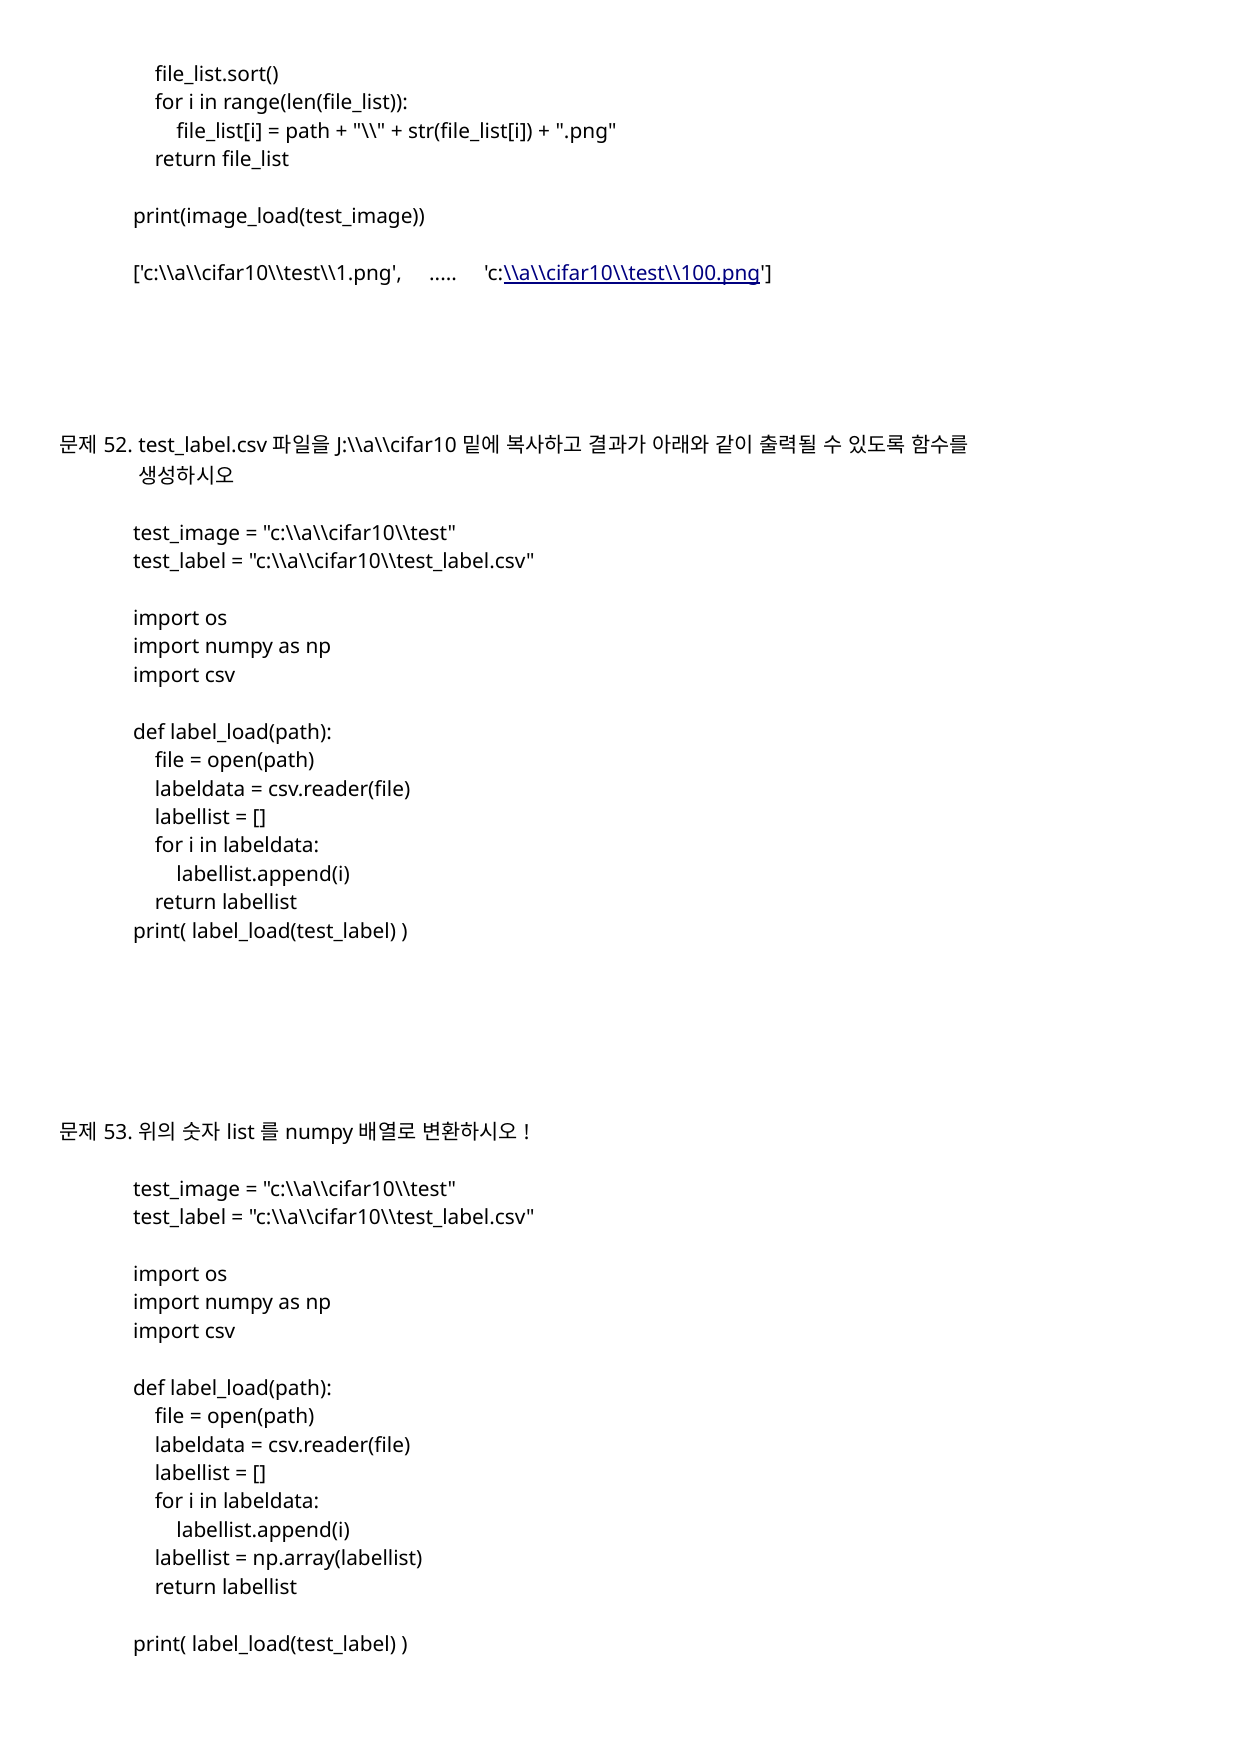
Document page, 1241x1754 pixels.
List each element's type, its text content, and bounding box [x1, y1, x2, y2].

text labeldata = csv.reader(file) [59, 774, 1181, 802]
text return labellist [59, 1572, 1181, 1600]
text print(image_load(test_image)) [59, 201, 1181, 230]
text file_list.sort() [59, 59, 1181, 87]
text def label_load(path): [59, 717, 1181, 745]
text test_label = "c:\\a\\cifar10\\test_label.csv" [59, 1202, 1181, 1231]
text labellist = [] [59, 802, 1181, 831]
text import numpy as np [59, 632, 1181, 660]
text file_list[i] = path + "\\" + str(file_list[i]) + ".png" [59, 116, 1181, 144]
text 문제 53. 위의 숫자 list 를 numpy 배열로 변환하시오 ! [59, 1115, 1181, 1145]
text labellist.append(i) [59, 1515, 1181, 1543]
text test_image = "c:\\a\\cifar10\\test" [59, 518, 1181, 546]
text import csv [59, 660, 1181, 688]
text test_image = "c:\\a\\cifar10\\test" [59, 1174, 1181, 1202]
text print( label_load(test_label) ) [59, 1629, 1181, 1657]
text 생성하시오 [59, 459, 1181, 489]
text 문제 52. test_label.csv 파일을 J:\\a\\cifar10 밑에 복사하고 결과가 아래와 같이 출력될 수 있도록 함수를 [59, 429, 1181, 459]
text test_label = "c:\\a\\cifar10\\test_label.csv" [59, 546, 1181, 575]
text import numpy as np [59, 1287, 1181, 1316]
text labeldata = csv.reader(file) [59, 1430, 1181, 1458]
text for i in labeldata: [59, 831, 1181, 859]
text file = open(path) [59, 745, 1181, 774]
text for i in range(len(file_list)): [59, 87, 1181, 116]
text labellist = [] [59, 1458, 1181, 1487]
text print( label_load(test_label) ) [59, 916, 1181, 944]
text return labellist [59, 887, 1181, 916]
text file = open(path) [59, 1401, 1181, 1430]
text return file_list [59, 144, 1181, 173]
text labellist.append(i) [59, 859, 1181, 887]
text labellist = np.array(labellist) [59, 1543, 1181, 1572]
text import os [59, 1259, 1181, 1287]
text def label_load(path): [59, 1373, 1181, 1401]
text ['c:\\a\\cifar10\\test\\1.png', ..... 'c:\\a\\cifar10\\test\\100.png'] [59, 258, 1181, 287]
text import os [59, 603, 1181, 632]
text import csv [59, 1316, 1181, 1344]
text for i in labeldata: [59, 1487, 1181, 1515]
